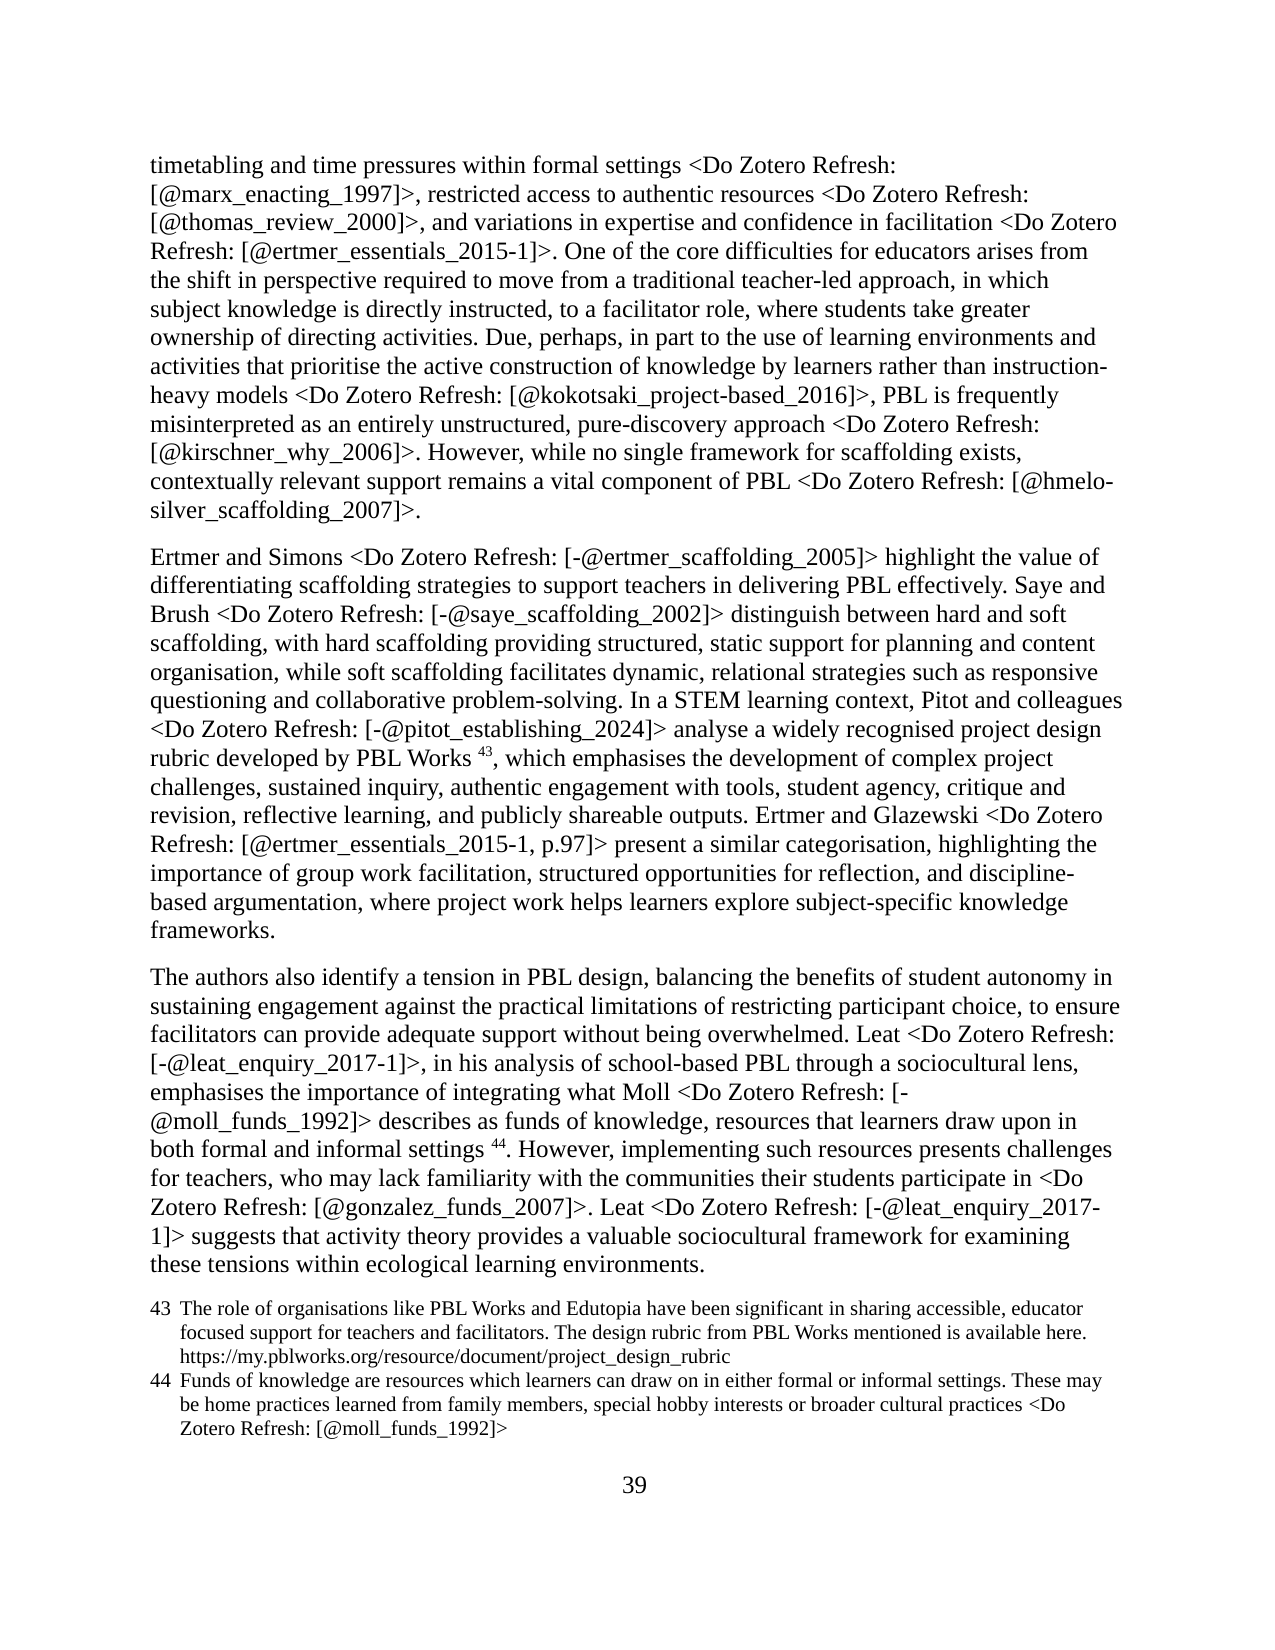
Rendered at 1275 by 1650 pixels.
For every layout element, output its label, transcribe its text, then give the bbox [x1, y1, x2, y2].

text The authors also identify a tension in PBL design, balancing the benefits of student autonomy in sustaining engagement against the practical limitations of restricting participant choice, to ensure facilitators can provide adequate support without being overwhelmed. Leat <Do Zotero Refresh: [-@leat_enquiry_2017-1]>, in his analysis of school-based PBL through a sociocultural lens, emphasises the importance of integrating what Moll <Do Zotero Refresh: [-@moll_funds_1992]> describes as funds of knowledge, resources that learners draw upon in both formal and informal settings . However, implementing such resources presents challenges for teachers, who may lack familiarity with the communities their students participate in <Do Zotero Refresh: [@gonzalez_funds_2007]>. Leat <Do Zotero Refresh: [-@leat_enquiry_2017-1]> suggests that activity theory provides a valuable sociocultural framework for examining these tensions within ecological learning environments. [150, 962, 1125, 1278]
text Ertmer and Simons <Do Zotero Refresh: [-@ertmer_scaffolding_2005]> highlight the value of differentiating scaffolding strategies to support teachers in delivering PBL effectively. Saye and Brush <Do Zotero Refresh: [-@saye_scaffolding_2002]> distinguish between hard and soft scaffolding, with hard scaffolding providing structured, static support for planning and content organisation, while soft scaffolding facilitates dynamic, relational strategies such as responsive questioning and collaborative problem-solving. In a STEM learning context, Pitot and colleagues <Do Zotero Refresh: [-@pitot_establishing_2024]> analyse a widely recognised project design rubric developed by PBL Works , which emphasises the development of complex project challenges, sustained inquiry, authentic engagement with tools, student agency, critique and revision, reflective learning, and publicly shareable outputs. Ertmer and Glazewski <Do Zotero Refresh: [@ertmer_essentials_2015-1, p.97]> present a similar categorisation, highlighting the importance of group work facilitation, structured opportunities for reflection, and discipline-based argumentation, where project work helps learners explore subject-specific knowledge frameworks. [150, 542, 1125, 944]
text Funds of knowledge are resources which learners can draw on in either formal or informal settings. These may be home practices learned from family members, special hobby interests or broader cultural practices <Do Zotero Refresh: [@moll_funds_1992]> [150, 1368, 1125, 1440]
text timetabling and time pressures within formal settings <Do Zotero Refresh: [@marx_enacting_1997]>, restricted access to authentic resources <Do Zotero Refresh: [@thomas_review_2000]>, and variations in expertise and confidence in facilitation <Do Zotero Refresh: [@ertmer_essentials_2015-1]>. One of the core difficulties for educators arises from the shift in perspective required to move from a traditional teacher-led approach, in which subject knowledge is directly instructed, to a facilitator role, where students take greater ownership of directing activities. Due, perhaps, in part to the use of learning environments and activities that prioritise the active construction of knowledge by learners rather than instruction-heavy models <Do Zotero Refresh: [@kokotsaki_project-based_2016]>, PBL is frequently misinterpreted as an entirely unstructured, pure-discovery approach <Do Zotero Refresh: [@kirschner_why_2006]>. However, while no single framework for scaffolding exists, contextually relevant support remains a vital component of PBL <Do Zotero Refresh: [@hmelo-silver_scaffolding_2007]>. [150, 150, 1125, 524]
text The role of organisations like PBL Works and Edutopia have been significant in sharing accessible, educator focused support for teachers and facilitators. The design rubric from PBL Works mentioned is available here. https://my.pblworks.org/resource/document/project_design_rubric [150, 1296, 1125, 1368]
